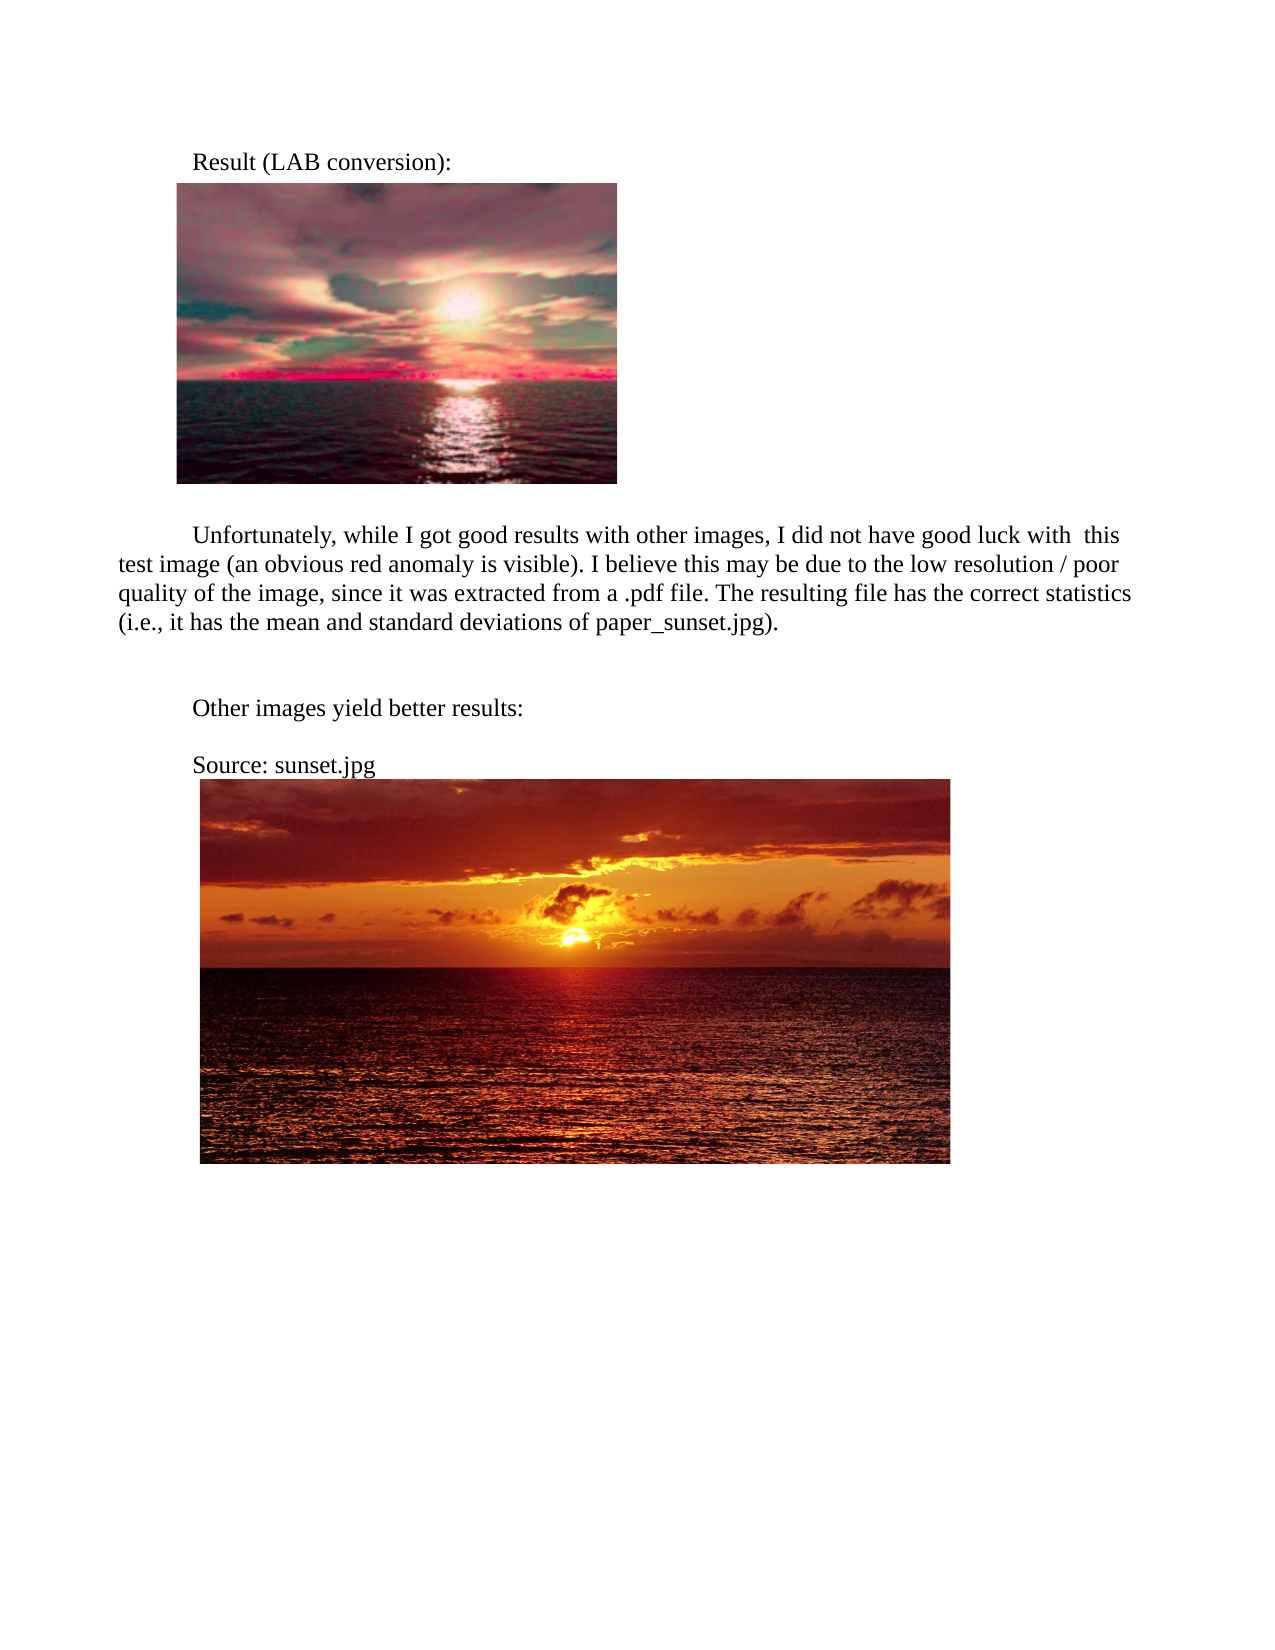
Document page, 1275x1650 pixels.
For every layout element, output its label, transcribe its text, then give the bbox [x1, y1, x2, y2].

text Unfortunately, while I got good results with other images, I did not have good luck with this test image (an obvious red anomaly is visible). I believe this may be due to the low resolution / poor quality of the image, since it was extracted from a .pdf file. The resulting file has the correct statistics (i.e., it has the mean and standard deviations of paper_sunset.jpg). [118, 521, 1157, 636]
text Result (LAB conversion): [118, 147, 1157, 176]
picture [199, 779, 951, 1164]
picture [176, 183, 618, 484]
text Other images yield better results: [118, 693, 1157, 722]
text Source: sunset.jpg [118, 751, 1157, 779]
